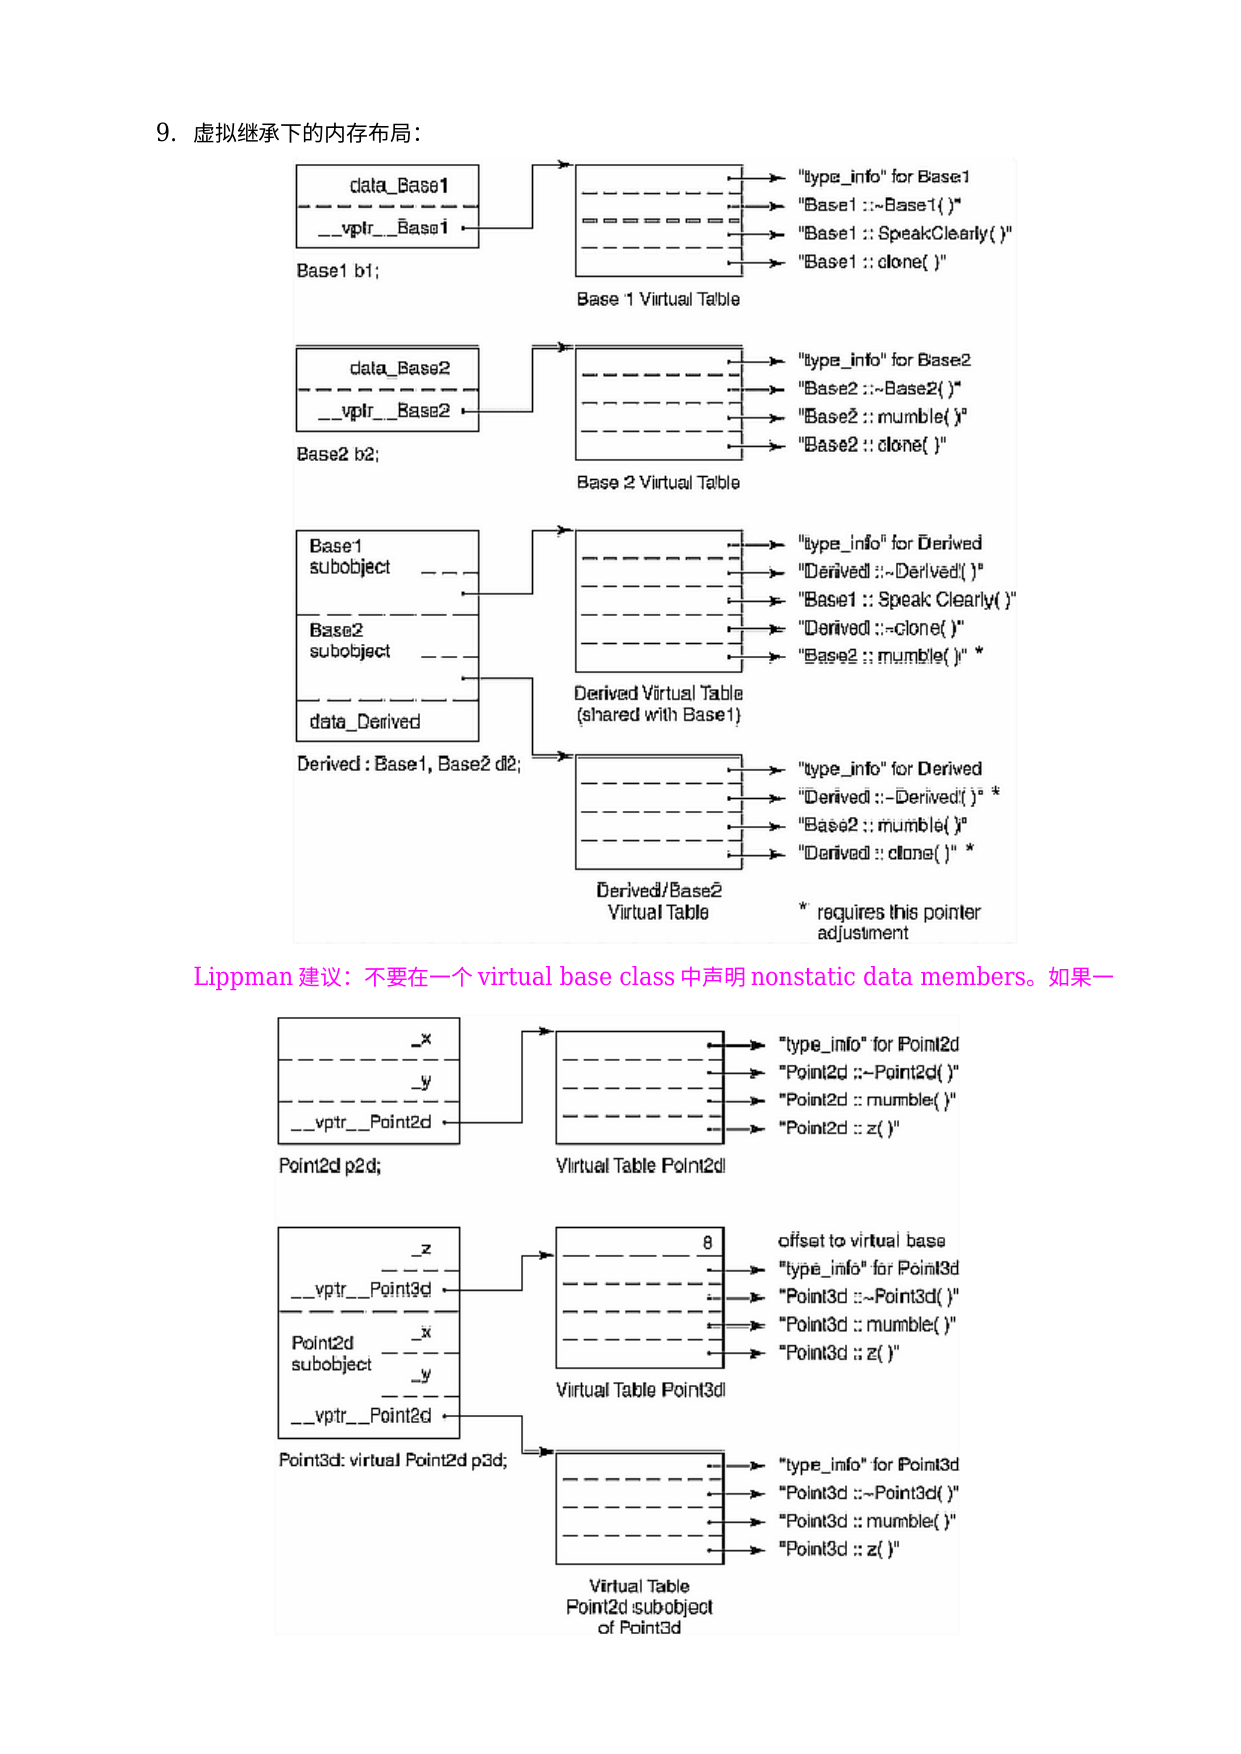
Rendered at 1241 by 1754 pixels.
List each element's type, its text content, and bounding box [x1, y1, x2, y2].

list 虚拟继承下的内存布局： Lippman建议：不要在一个virtual base class中声明nonstatic data members。如果一 [156, 118, 1122, 991]
picture [260, 1013, 1009, 1640]
picture [290, 157, 1022, 962]
